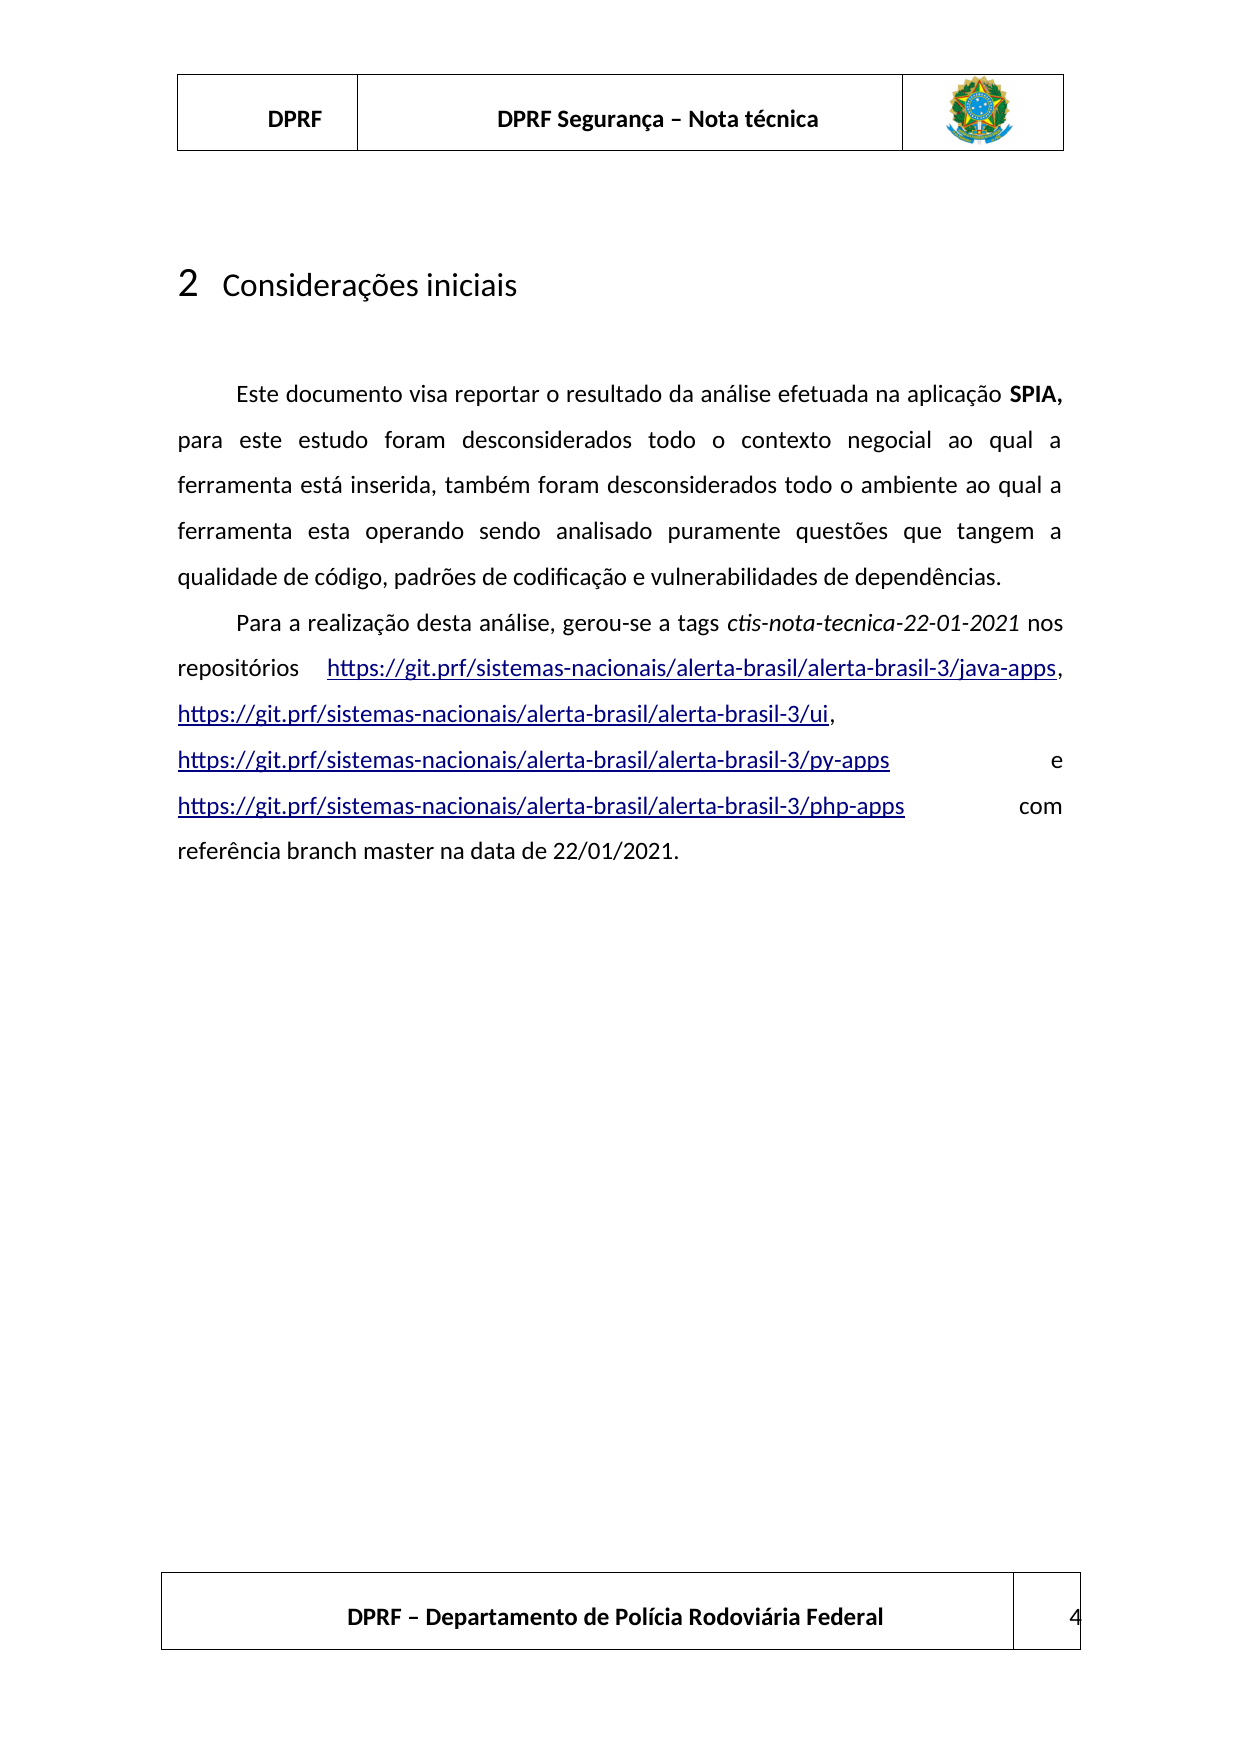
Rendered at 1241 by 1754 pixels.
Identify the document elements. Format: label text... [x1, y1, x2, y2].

picture [944, 75, 1020, 149]
text Para a realização desta análise, gerou-se a tags ctis-nota-tecnica-22-01-2021 nos repositórios https://git.prf/sistemas-nacionais/alerta-brasil/alerta-brasil-3/java-apps, https://git.prf/sistemas-nacionais/alerta-brasil/alerta-brasil-3/ui, https://git.prf/sistemas-nacionais/alerta-brasil/alerta-brasil-3/py-apps e https://git.prf/sistemas-nacionais/alerta-brasil/alerta-brasil-3/php-apps com referência branch master na data de 22/01/2021. [177, 607, 1063, 866]
subtitle Considerações iniciais [177, 256, 1063, 307]
text Este documento visa reportar o resultado da análise efetuada na aplicação SPIA, para este estudo foram desconsiderados todo o contexto negocial ao qual a ferramenta está inserida, também foram desconsiderados todo o ambiente ao qual a ferramenta esta operando sendo analisado puramente questões que tangem a qualidade de código, padrões de codificação e vulnerabilidades de dependências. [177, 378, 1063, 592]
